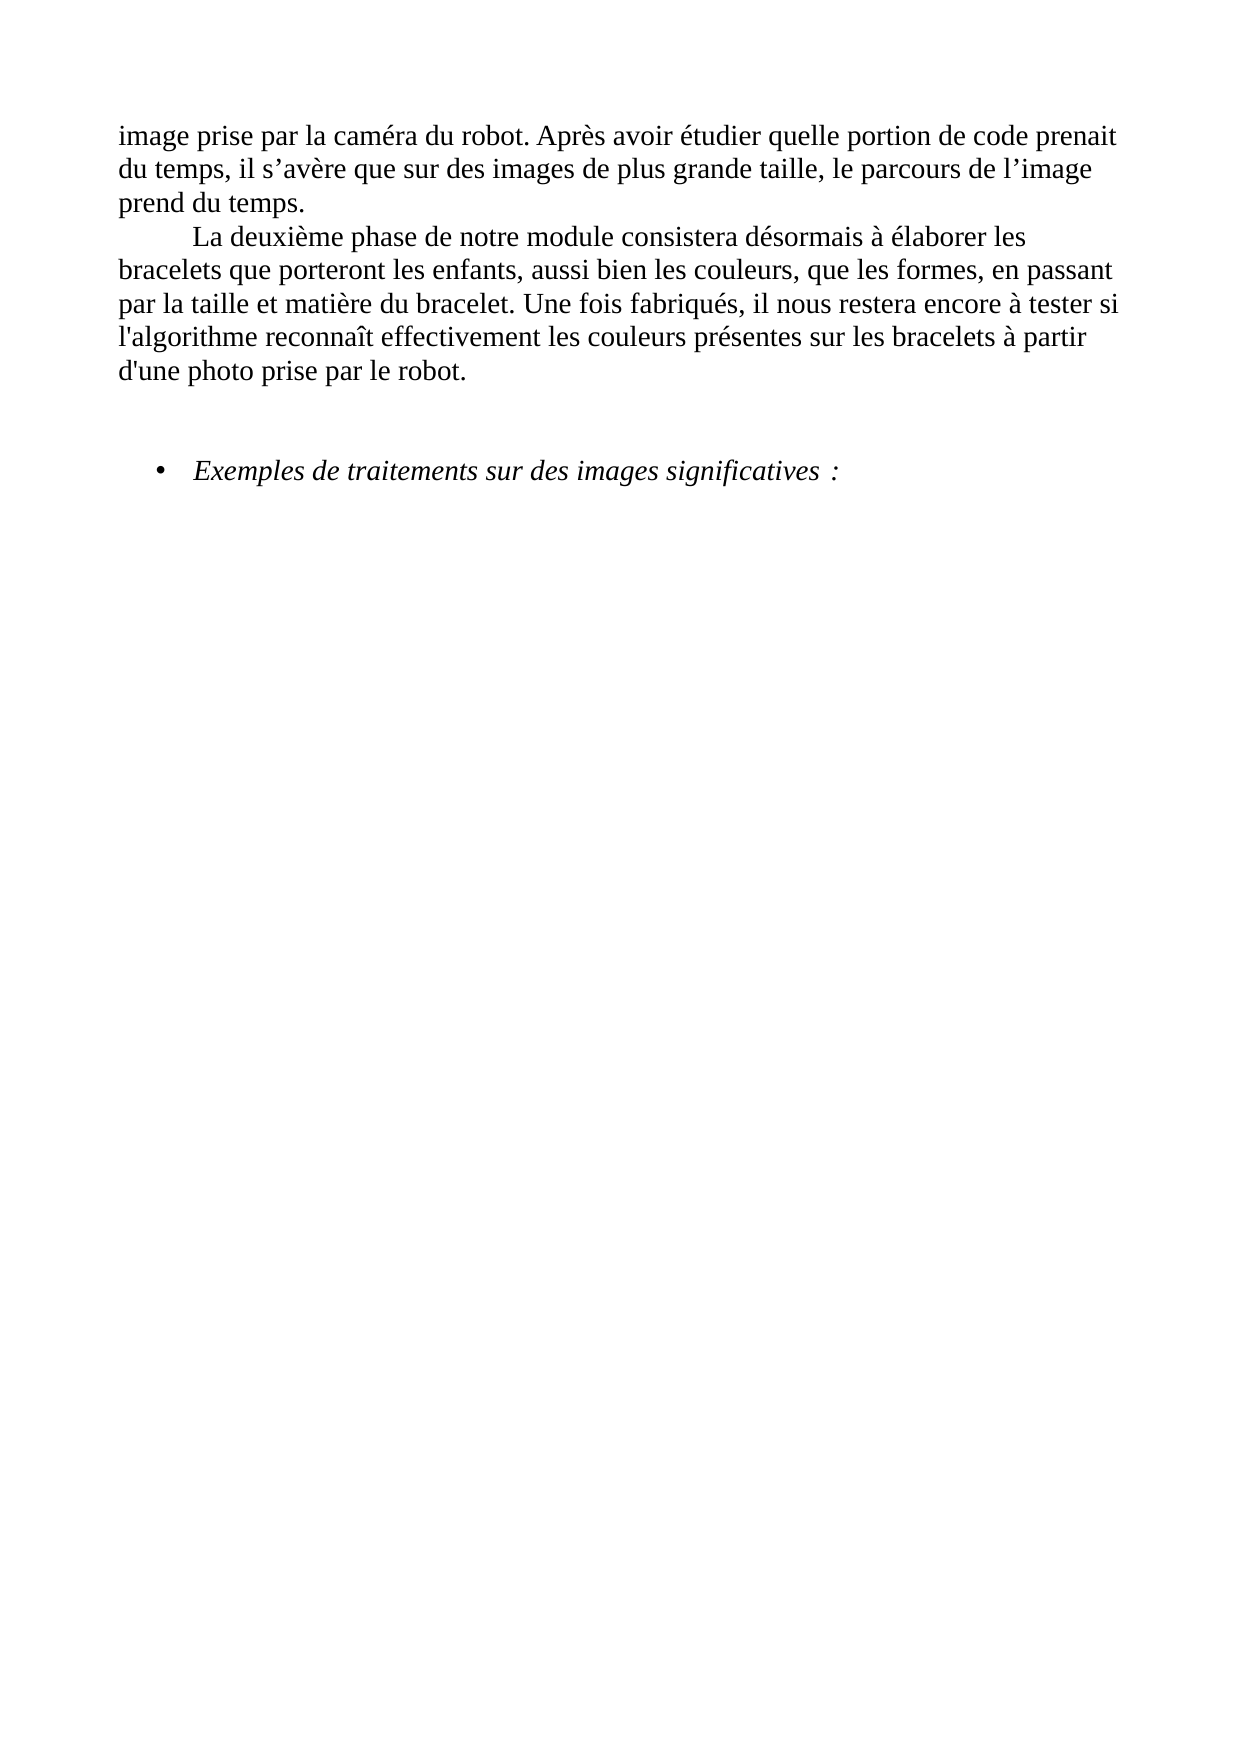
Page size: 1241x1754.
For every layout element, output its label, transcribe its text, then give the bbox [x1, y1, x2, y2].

list Exemples de traitements sur des images significatives : [156, 453, 1122, 487]
text image prise par la caméra du robot. Après avoir étudier quelle portion de code prenait du temps, il s’avère que sur des images de plus grande taille, le parcours de l’image prend du temps. [118, 118, 1122, 219]
text La deuxième phase de notre module consistera désormais à élaborer les bracelets que porteront les enfants, aussi bien les couleurs, que les formes, en passant par la taille et matière du bracelet. Une fois fabriqués, il nous restera encore à tester si l'algorithme reconnaît effectivement les couleurs présentes sur les bracelets à partir d'une photo prise par le robot. [118, 219, 1122, 386]
